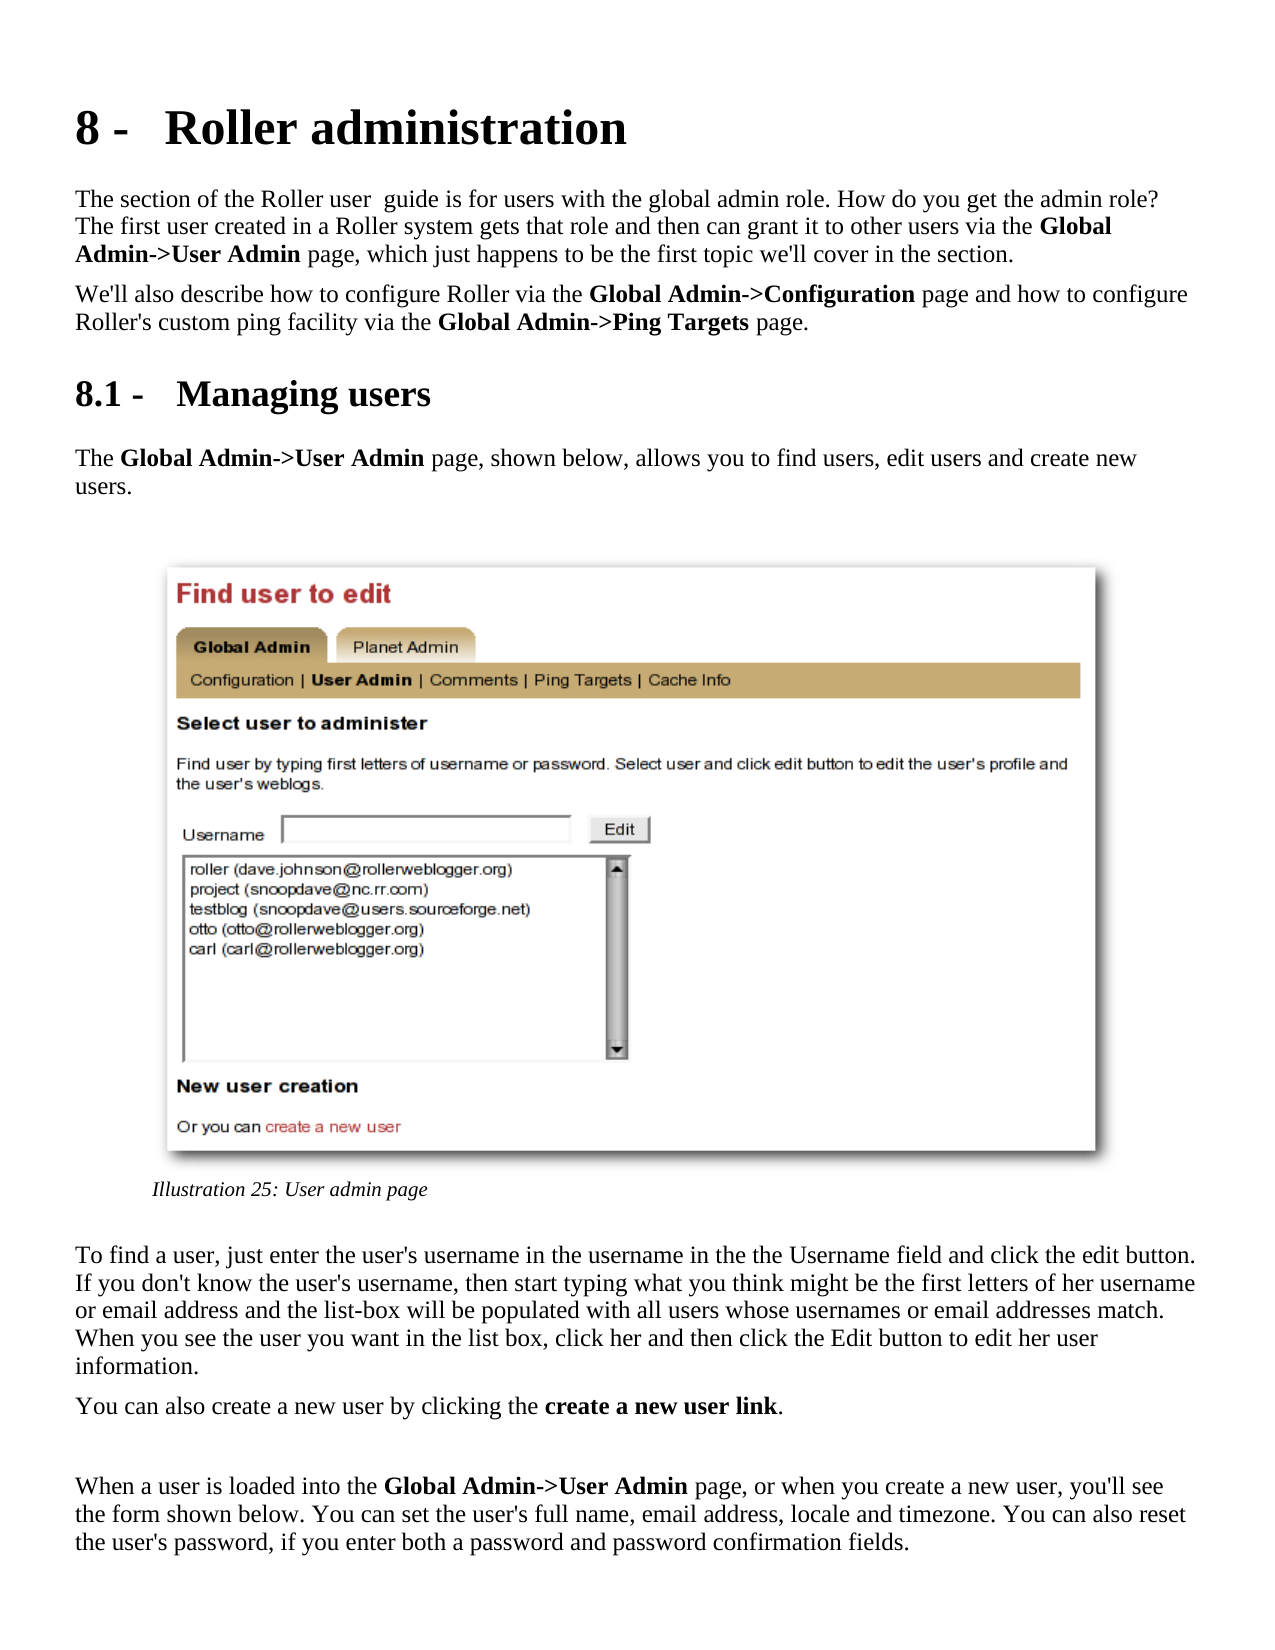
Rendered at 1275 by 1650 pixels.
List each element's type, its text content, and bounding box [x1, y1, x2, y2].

text When a user is loaded into the Global Admin->User Admin page, or when you create a new user, you'll see the form shown below. You can set the user's full name, email address, locale and timezone. You can also reset the user's password, if you enter both a password and password confirmation fields. [75, 1472, 1200, 1556]
text We'll also describe how to configure Roller via the Global Admin->Configuration page and how to configure Roller's custom ping facility via the Global Admin->Ping Targets page. [75, 280, 1200, 336]
picture [151, 552, 1124, 1178]
text To find a user, just enter the user's username in the username in the the Username field and click the edit button. If you don't know the user's username, then start typing what you think might be the first letters of her username or email address and the list-box will be populated with all users whose usernames or email addresses match. When you see the user you want in the list box, click her and then click the Edit button to edit her user information. [75, 1241, 1200, 1379]
text The section of the Roller user guide is for users with the global admin role. How do you get the admin role? The first user created in a Roller system gets that role and then can grant it to other users via the Global Admin->User Admin page, which just happens to be the first topic we'll cover in the section. [75, 185, 1200, 268]
text The Global Admin->User Admin page, shown below, allows you to find users, edit users and create new users. [75, 444, 1200, 499]
text Illustration 25: User admin page [152, 1178, 1123, 1201]
subtitle Managing users [75, 373, 1200, 415]
subtitle Roller administration [75, 100, 1200, 155]
text You can also create a new user by clicking the create a new user link. [75, 1392, 1200, 1420]
